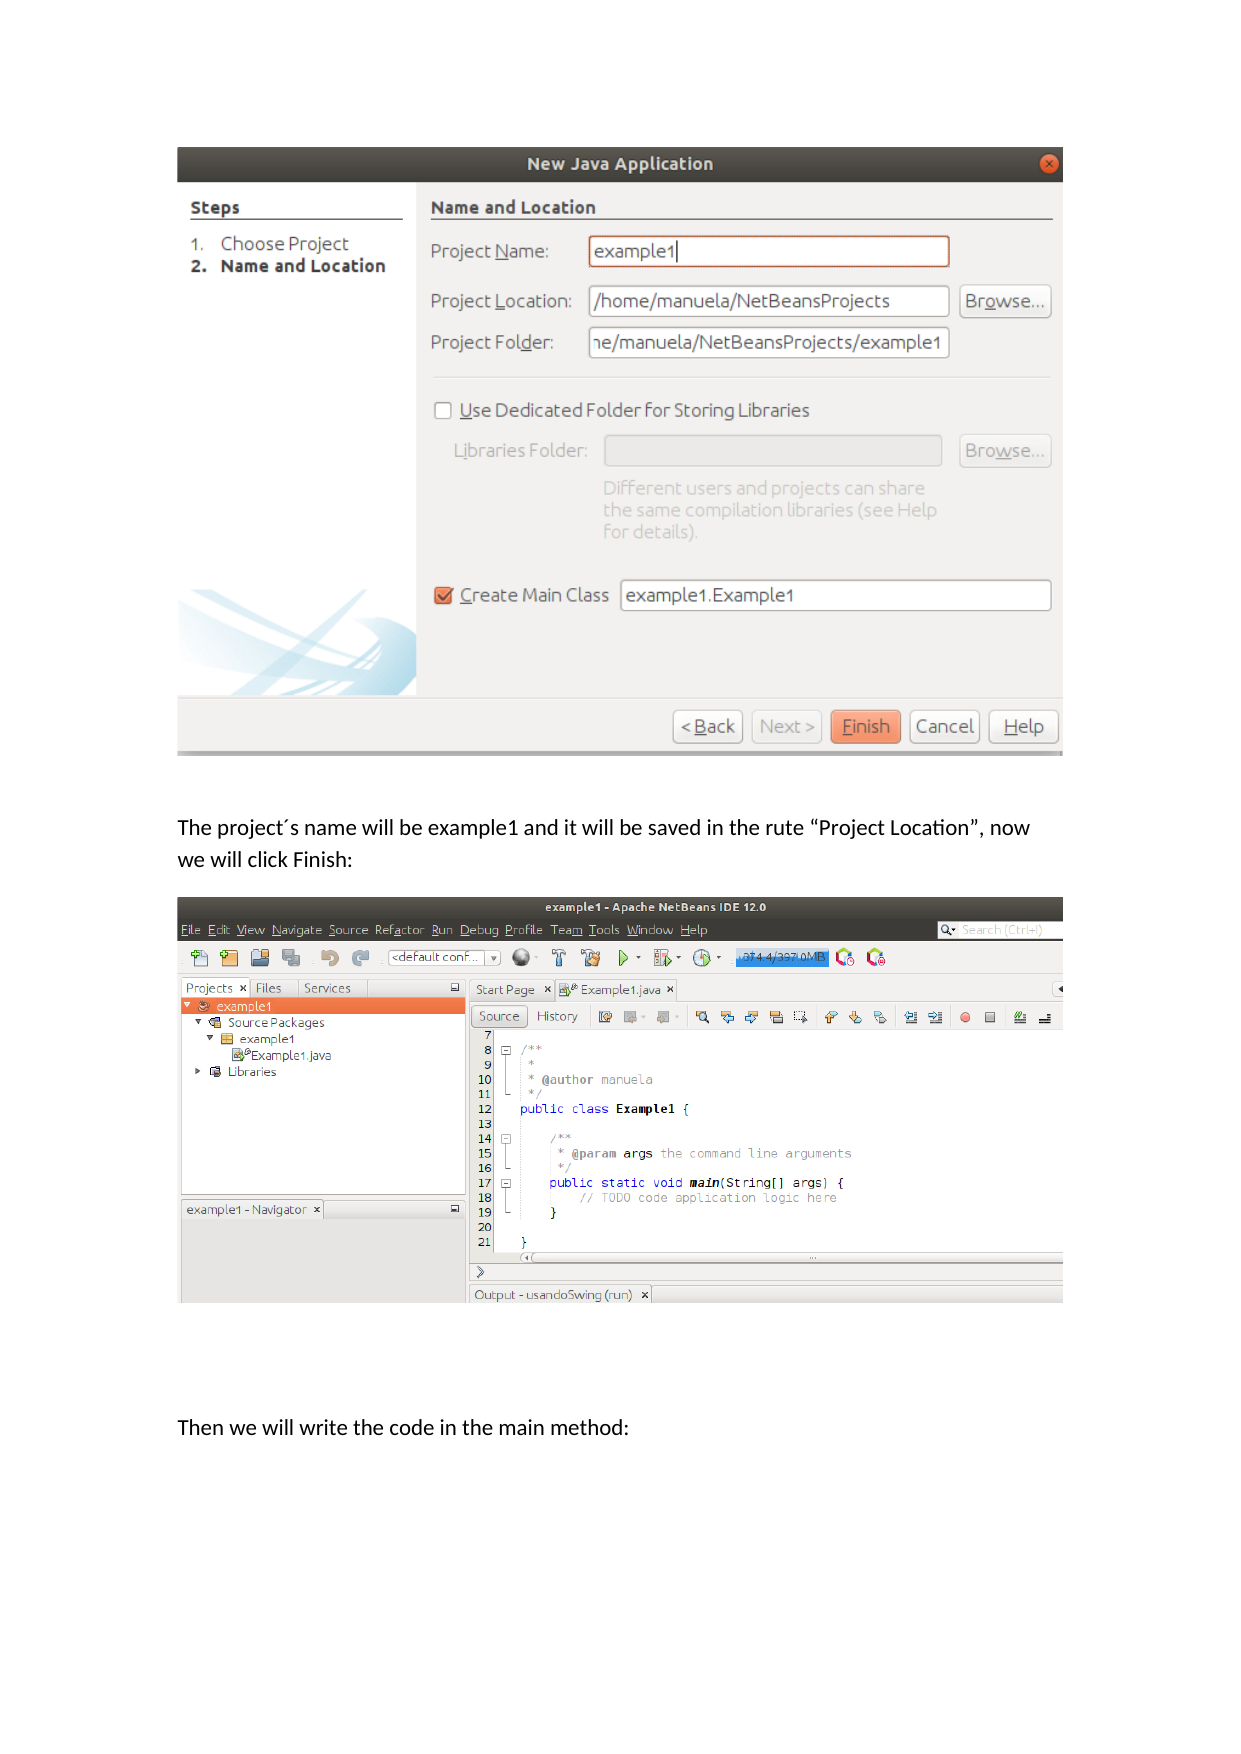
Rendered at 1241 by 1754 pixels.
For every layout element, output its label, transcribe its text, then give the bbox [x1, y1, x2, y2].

picture [177, 147, 1063, 756]
picture [177, 897, 1063, 1303]
text The project´s name will be example1 and it will be saved in the rute “Project Location”, now we will click Finish: [177, 813, 1063, 873]
text Then we will write the code in the main method: [177, 1413, 1063, 1441]
